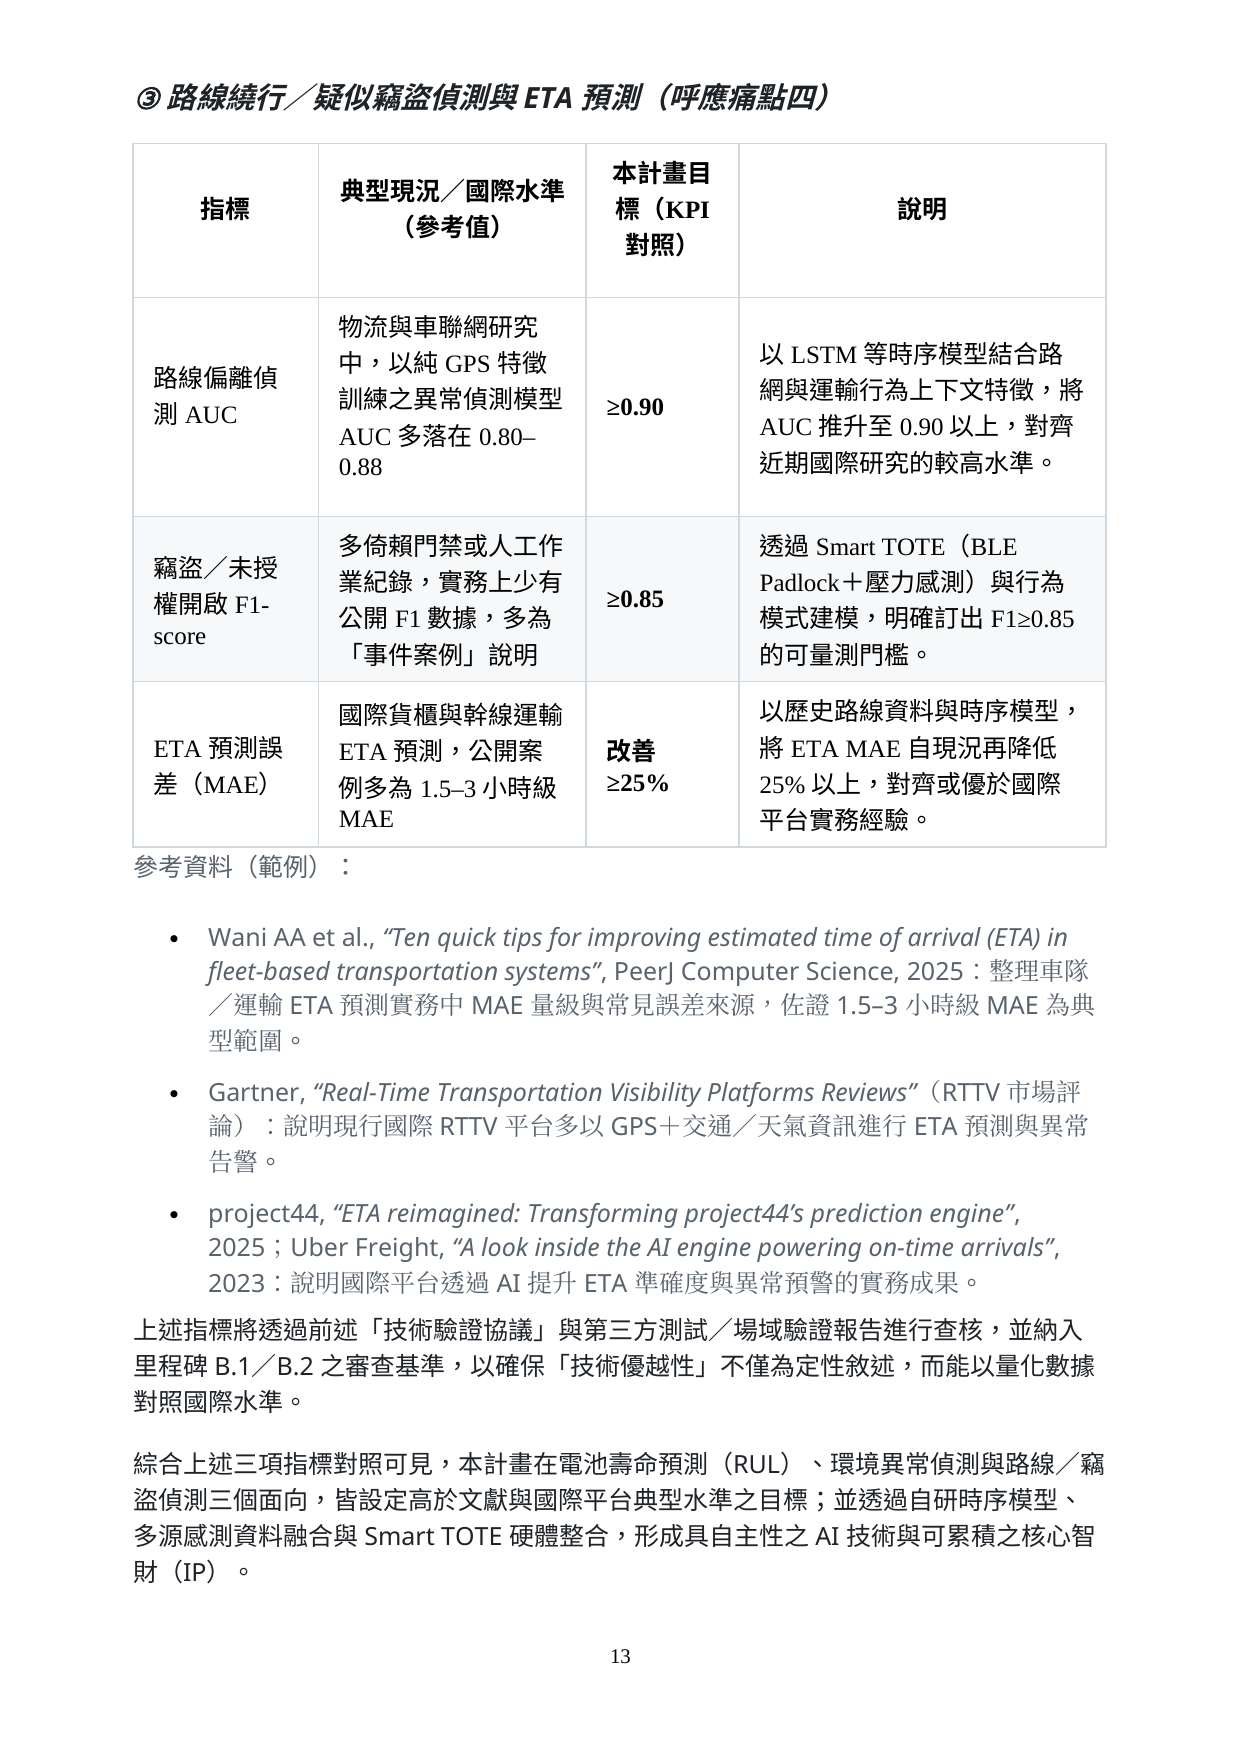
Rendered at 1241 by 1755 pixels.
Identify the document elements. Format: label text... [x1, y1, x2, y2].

table_cell ≥0.85 [587, 517, 738, 681]
subtitle ③ 路線繞行／疑似竊盜偵測與 ETA 預測（呼應痛點四） [133, 75, 1107, 117]
table_cell 物流與車聯網研究中，以純 GPS 特徵訓練之異常偵測模型 AUC 多落在 0.80–0.88 [319, 298, 585, 516]
table_cell 路線偏離偵測 AUC [134, 298, 318, 516]
list project44, “ETA reimagined: Transforming project44’s prediction engine”, 2025；Uber Freight, “A look inside the AI engine powering on-time arrivals”, 2023：說明國際平台透過 AI 提升 ETA 準確度與異常預警的實務成果。 [170, 1196, 1107, 1300]
table_header 指標 [134, 144, 318, 296]
table_header 典型現況／國際水準（參考值） [319, 144, 585, 296]
list Gartner, “Real-Time Transportation Visibility Platforms Reviews”（RTTV 市場評論）：說明現行國際 RTTV 平台多以 GPS＋交通／天氣資訊進行 ETA 預測與異常告警。 [170, 1074, 1107, 1179]
list Wani AA et al., “Ten quick tips for improving estimated time of arrival (ETA) in fleet-based transportation systems”, PeerJ Computer Science, 2025：整理車隊／運輸 ETA 預測實務中 MAE 量級與常見誤差來源，佐證 1.5–3 小時級 MAE 為典型範圍。 [170, 919, 1107, 1058]
table_cell 以歷史路線資料與時序模型，將 ETA MAE 自現況再降低 25% 以上，對齊或優於國際平台實務經驗。 [740, 682, 1105, 846]
text 綜合上述三項指標對照可見，本計畫在電池壽命預測（RUL）、環境異常偵測與路線／竊盜偵測三個面向，皆設定高於文獻與國際平台典型水準之目標；並透過自研時序模型、多源感測資料融合與 Smart TOTE 硬體整合，形成具自主性之 AI 技術與可累積之核心智財（IP）。 [133, 1444, 1107, 1589]
table_cell 改善 ≥25% [587, 682, 738, 846]
table_cell 多倚賴門禁或人工作業紀錄，實務上少有公開 F1 數據，多為「事件案例」說明 [319, 517, 585, 681]
table_header 本計畫目標（KPI 對照） [587, 144, 738, 296]
table_cell 竊盜／未授權開啟 F1-score [134, 517, 318, 681]
table_header 說明 [740, 144, 1105, 296]
text 參考資料（範例）： [133, 848, 1107, 884]
table_cell 國際貨櫃與幹線運輸 ETA 預測，公開案例多為 1.5–3 小時級 MAE [319, 682, 585, 846]
table_cell 以 LSTM 等時序模型結合路網與運輸行為上下文特徵，將 AUC 推升至 0.90 以上，對齊近期國際研究的較高水準。 [740, 298, 1105, 516]
text 上述指標將透過前述「技術驗證協議」與第三方測試／場域驗證報告進行查核，並納入里程碑 B.1／B.2 之審查基準，以確保「技術優越性」不僅為定性敘述，而能以量化數據對照國際水準。 [133, 1310, 1107, 1419]
table_cell ETA 預測誤差（MAE） [134, 682, 318, 846]
table_cell ≥0.90 [587, 298, 738, 516]
table_cell 透過 Smart TOTE（BLE Padlock＋壓力感測）與行為模式建模，明確訂出 F1≥0.85 的可量測門檻。 [740, 517, 1105, 681]
